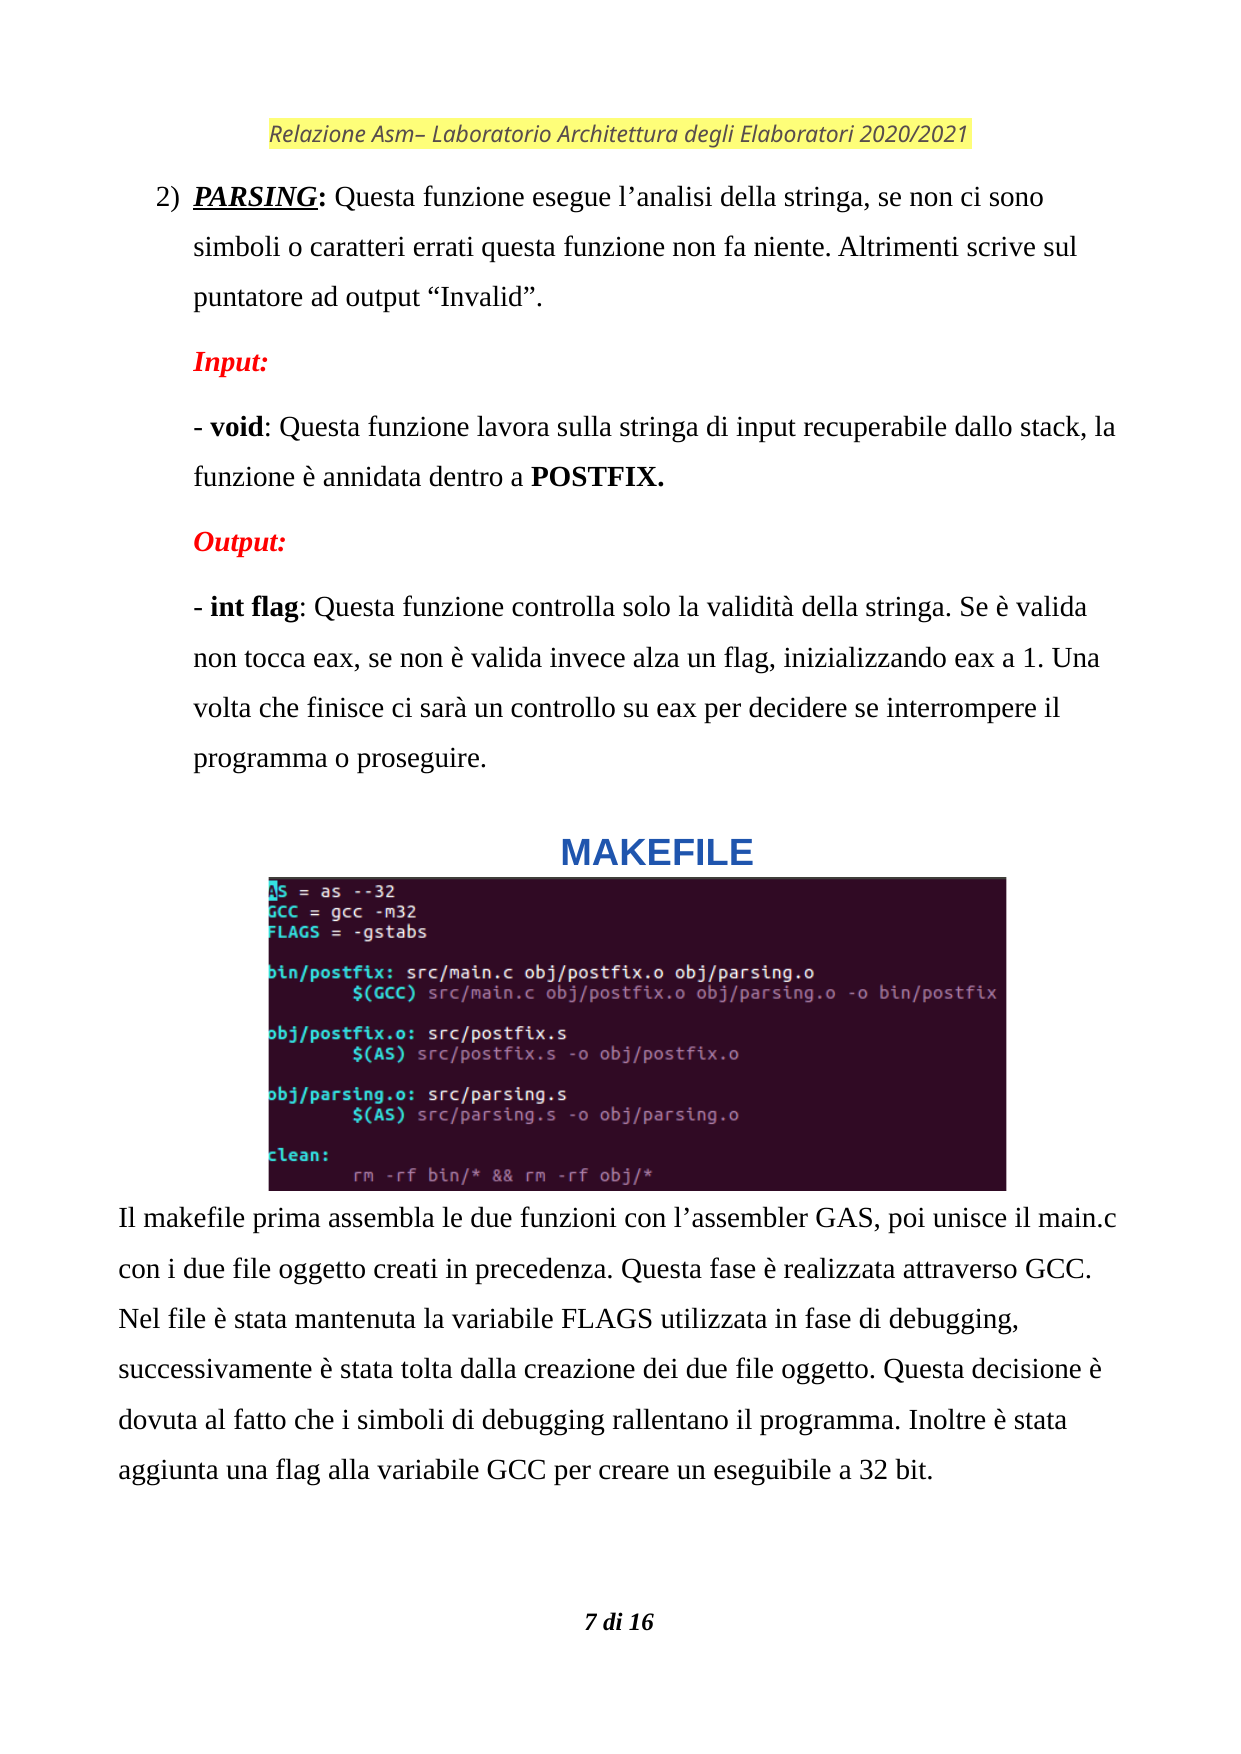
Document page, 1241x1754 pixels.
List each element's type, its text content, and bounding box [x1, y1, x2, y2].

list - void: Questa funzione lavora sulla stringa di input recuperabile dallo stack, la funzione è annidata dentro a POSTFIX. [156, 409, 1122, 493]
list - int flag: Questa funzione controlla solo la validità della stringa. Se è valida non tocca eax, se non è valida invece alza un flag, inizializzando eax a 1. Una volta che finisce ci sarà un controllo su eax per decidere se interrompere il programma o proseguire. [156, 589, 1122, 774]
list Input: [156, 344, 1122, 378]
list Output: [156, 524, 1122, 558]
list PARSING: Questa funzione esegue l’analisi della stringa, se non ci sono simboli o caratteri errati questa funzione non fa niente. Altrimenti scrive sul puntatore ad output “Invalid”. [156, 179, 1122, 313]
text Il makefile prima assembla le due funzioni con l’assembler GAS, poi unisce il main.c con i due file oggetto creati in precedenza. Questa fase è realizzata attraverso GCC. Nel file è stata mantenuta la variabile FLAGS utilizzata in fase di debugging, successivamente è stata tolta dalla creazione dei due file oggetto. Questa decisione è dovuta al fatto che i simboli di debugging rallentano il programma. Inoltre è stata aggiunta una flag alla variabile GCC per creare un eseguibile a 32 bit. [118, 1201, 1122, 1486]
subtitle MAKEFILE [118, 830, 1122, 874]
picture [268, 877, 1007, 1191]
